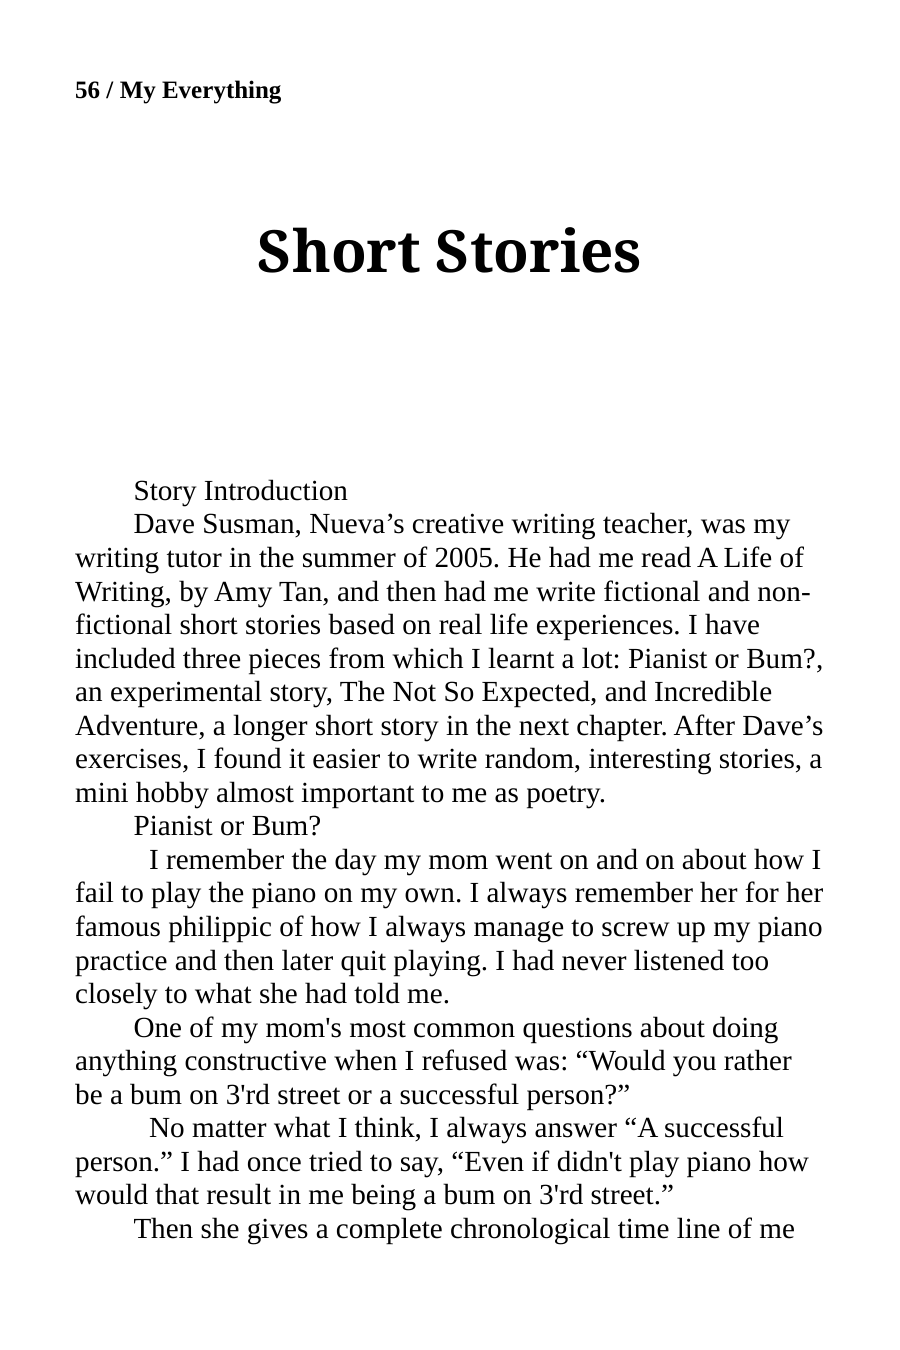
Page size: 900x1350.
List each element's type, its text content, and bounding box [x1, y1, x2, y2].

text Then she gives a complete chronological time line of me [75, 1211, 825, 1244]
text One of my mom's most common questions about doing anything constructive when I refused was: “Would you rather be a bum on 3'rd street or a successful person?” [75, 1010, 825, 1110]
subtitle Short Stories [75, 210, 825, 289]
text Story Introduction [75, 473, 825, 507]
text Dave Susman, Nueva’s creative writing teacher, was my writing tutor in the summer of 2005. He had me read A Life of Writing, by Amy Tan, and then had me write fictional and non-fictional short stories based on real life experiences. I have included three pieces from which I learnt a lot: Pianist or Bum?, an experimental story, The Not So Expected, and Incredible Adventure, a longer short story in the next chapter. After Dave’s exercises, I found it easier to write random, interesting stories, a mini hobby almost important to me as poetry. [75, 507, 825, 808]
text Pianist or Bum? [75, 808, 825, 842]
text No matter what I think, I always answer “A successful person.” I had once tried to say, “Even if didn't play piano how would that result in me being a bum on 3'rd street.” [75, 1110, 825, 1211]
text I remember the day my mom went on and on about how I fail to play the piano on my own. I always remember her for her famous philippic of how I always manage to screw up my piano practice and then later quit playing. I had never listened too closely to what she had told me. [75, 842, 825, 1010]
